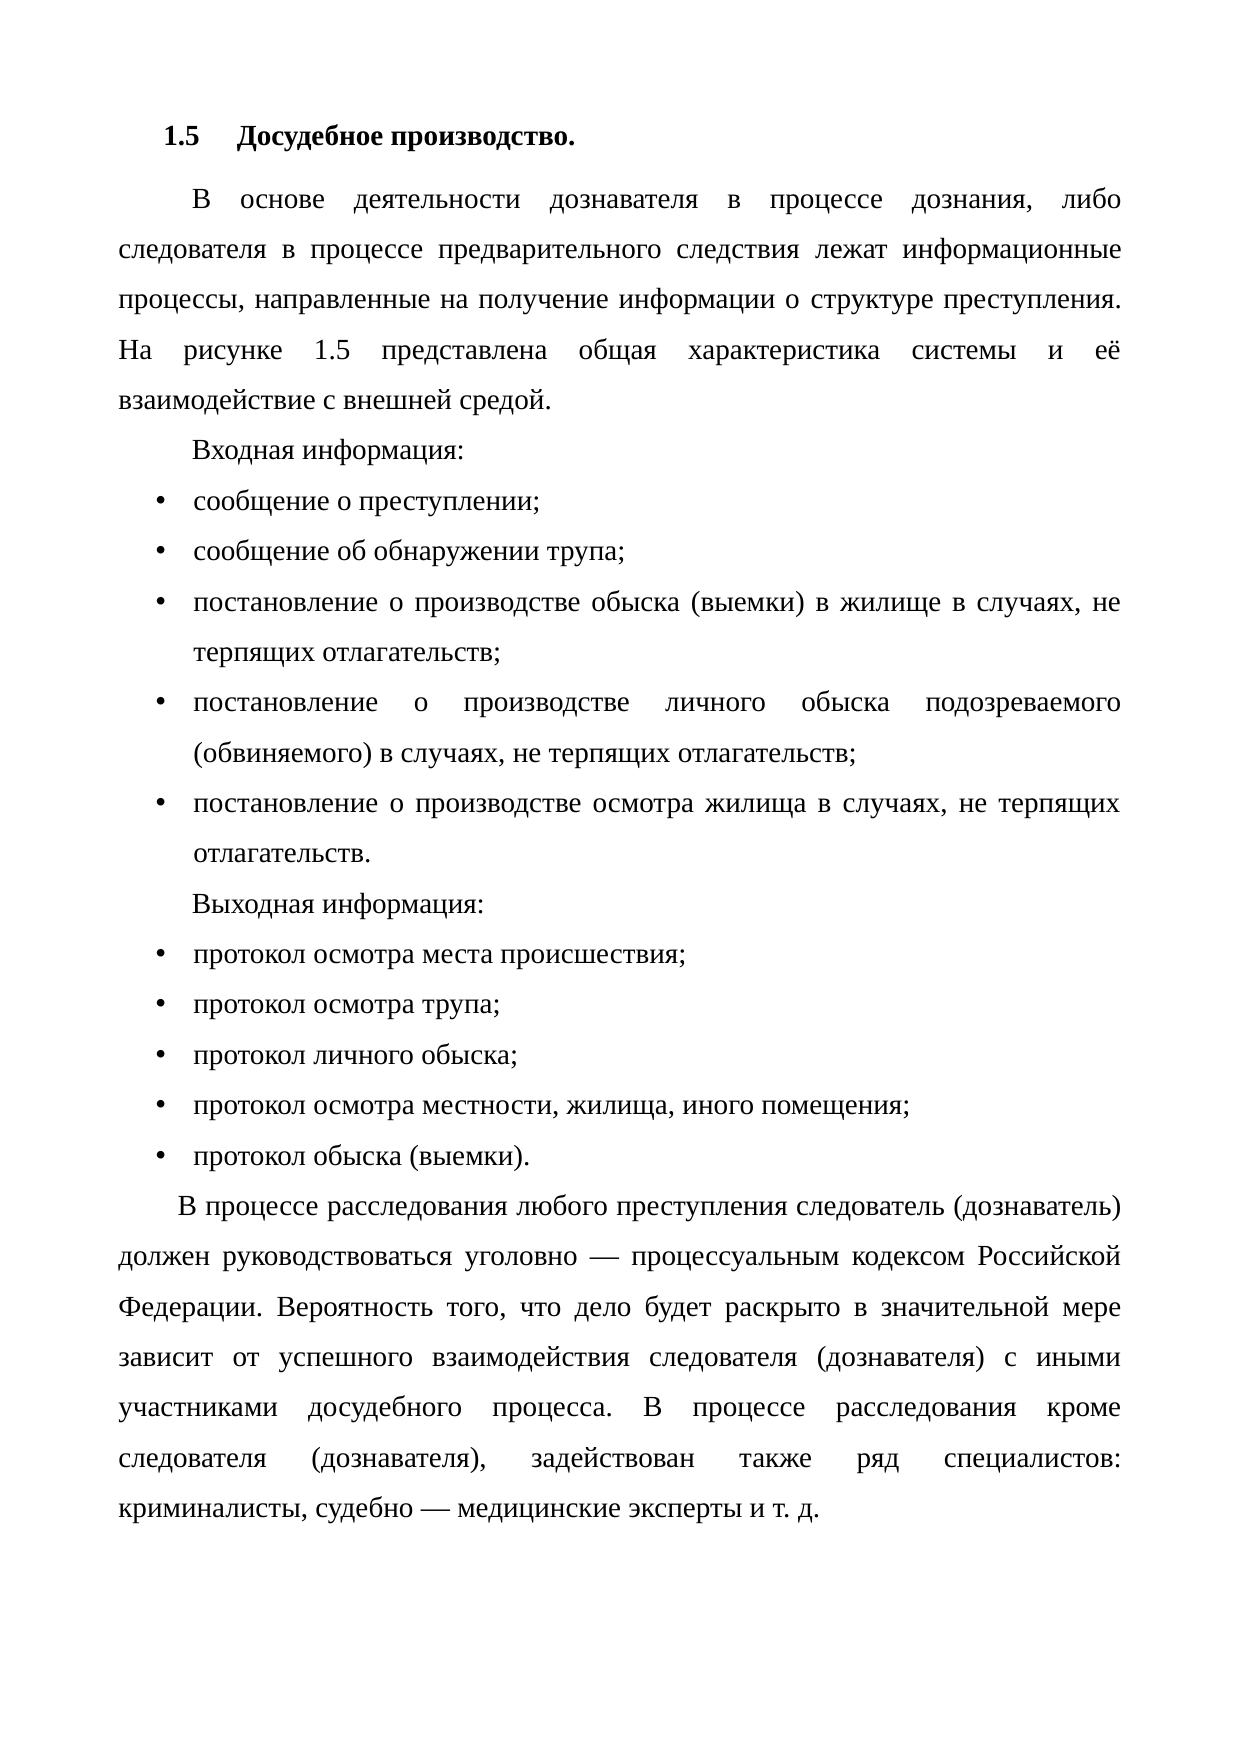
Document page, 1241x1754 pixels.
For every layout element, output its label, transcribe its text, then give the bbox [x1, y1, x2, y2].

list протокол обыска (выемки). [156, 1138, 1122, 1171]
subtitle 1.5 Досудебное производство. [118, 118, 1122, 152]
text Выходная информация: [118, 886, 1122, 919]
list постановление о производстве осмотра жилища в случаях, не терпящих отлагательств. [156, 785, 1122, 869]
text В основе деятельности дознавателя в процессе дознания, либо следователя в процессе предварительного следствия лежат информационные процессы, направленные на получение информации о структуре преступления. На рисунке 1.5 представлена общая характеристика системы и её взаимодействие с внешней средой. [118, 181, 1122, 416]
list сообщение о преступлении; [156, 483, 1122, 516]
list постановление о производстве личного обыска подозреваемого (обвиняемого) в случаях, не терпящих отлагательств; [156, 684, 1122, 768]
list протокол осмотра местности, жилища, иного помещения; [156, 1087, 1122, 1121]
text В процессе расследования любого преступления следователь (дознаватель) должен руководствоваться уголовно — процессуальным кодексом Российской Федерации. Вероятность того, что дело будет раскрыто в значительной мере зависит от успешного взаимодействия следователя (дознавателя) с иными участниками досудебного процесса. В процессе расследования кроме следователя (дознавателя), задействован также ряд специалистов: криминалисты, судебно — медицинские эксперты и т. д. [118, 1188, 1122, 1524]
list протокол осмотра места происшествия; [156, 936, 1122, 970]
list протокол личного обыска; [156, 1037, 1122, 1071]
list сообщение об обнаружении трупа; [156, 533, 1122, 567]
list постановление о производстве обыска (выемки) в жилище в случаях, не терпящих отлагательств; [156, 584, 1122, 668]
list протокол осмотра трупа; [156, 987, 1122, 1020]
text Входная информация: [118, 432, 1122, 466]
